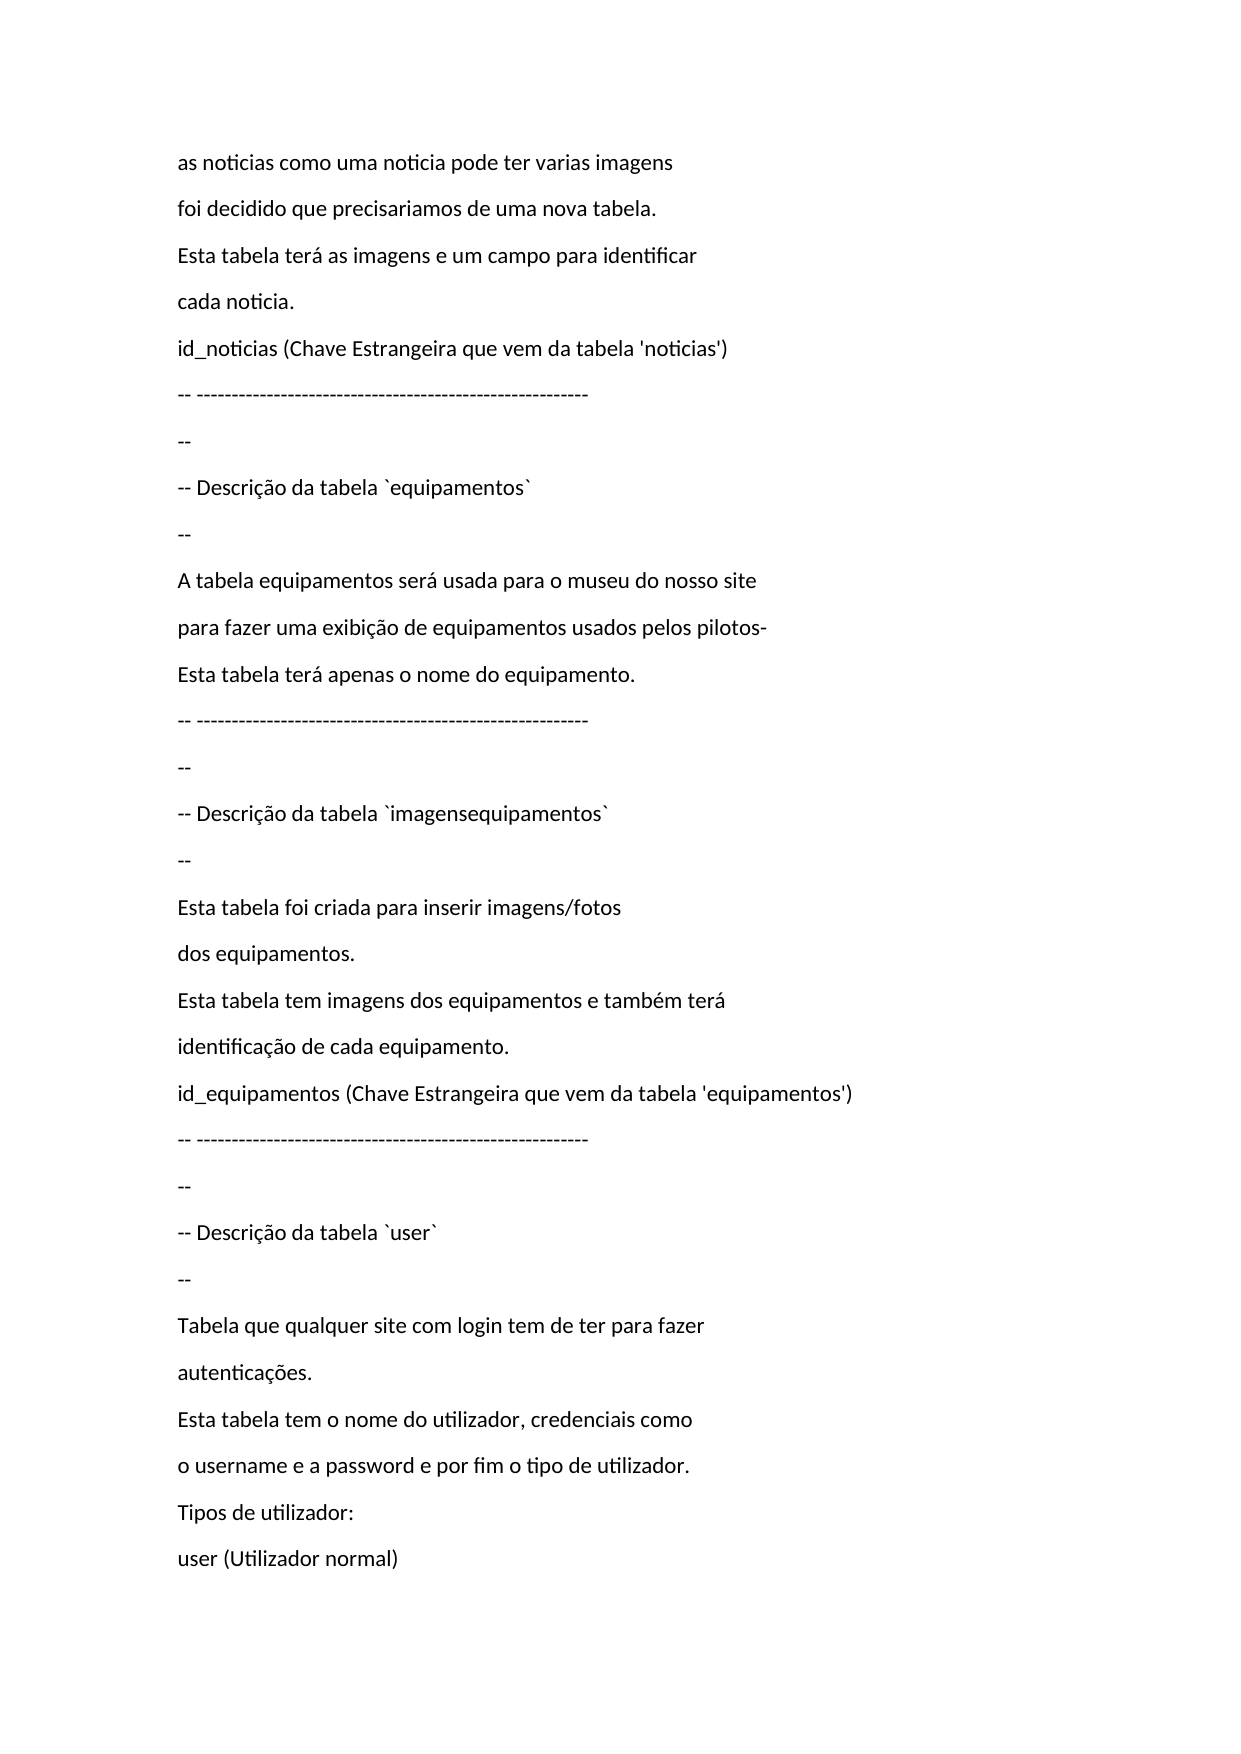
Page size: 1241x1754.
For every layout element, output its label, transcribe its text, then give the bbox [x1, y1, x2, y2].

text user (Utilizador normal) [177, 1544, 1063, 1572]
text id_noticias (Chave Estrangeira que vem da tabela 'noticias') [177, 334, 1063, 362]
text -- Descrição da tabela `user` [177, 1218, 1063, 1247]
text as noticias como uma noticia pode ter varias imagens [177, 148, 1063, 176]
text cada noticia. [177, 287, 1063, 315]
text -- [177, 846, 1063, 874]
text -- Descrição da tabela `imagensequipamentos` [177, 799, 1063, 827]
text -- Descrição da tabela `equipamentos` [177, 473, 1063, 502]
text foi decidido que precisariamos de uma nova tabela. [177, 194, 1063, 222]
text -- -------------------------------------------------------- [177, 380, 1063, 408]
text -- [177, 427, 1063, 455]
text para fazer uma exibição de equipamentos usados pelos pilotos- [177, 613, 1063, 641]
text Esta tabela terá apenas o nome do equipamento. [177, 660, 1063, 688]
text dos equipamentos. [177, 939, 1063, 967]
text Tipos de utilizador: [177, 1498, 1063, 1526]
text Esta tabela foi criada para inserir imagens/fotos [177, 893, 1063, 921]
text identificação de cada equipamento. [177, 1032, 1063, 1060]
text -- -------------------------------------------------------- [177, 1125, 1063, 1153]
text Esta tabela tem o nome do utilizador, credenciais como [177, 1405, 1063, 1433]
text -- [177, 520, 1063, 548]
text -- -------------------------------------------------------- [177, 706, 1063, 734]
text -- [177, 753, 1063, 781]
text id_equipamentos (Chave Estrangeira que vem da tabela 'equipamentos') [177, 1079, 1063, 1107]
text Tabela que qualquer site com login tem de ter para fazer [177, 1312, 1063, 1340]
text A tabela equipamentos será usada para o museu do nosso site [177, 567, 1063, 595]
text autenticações. [177, 1358, 1063, 1386]
text o username e a password e por fim o tipo de utilizador. [177, 1451, 1063, 1479]
text -- [177, 1265, 1063, 1293]
text Esta tabela tem imagens dos equipamentos e também terá [177, 986, 1063, 1014]
text -- [177, 1172, 1063, 1200]
text Esta tabela terá as imagens e um campo para identificar [177, 241, 1063, 269]
